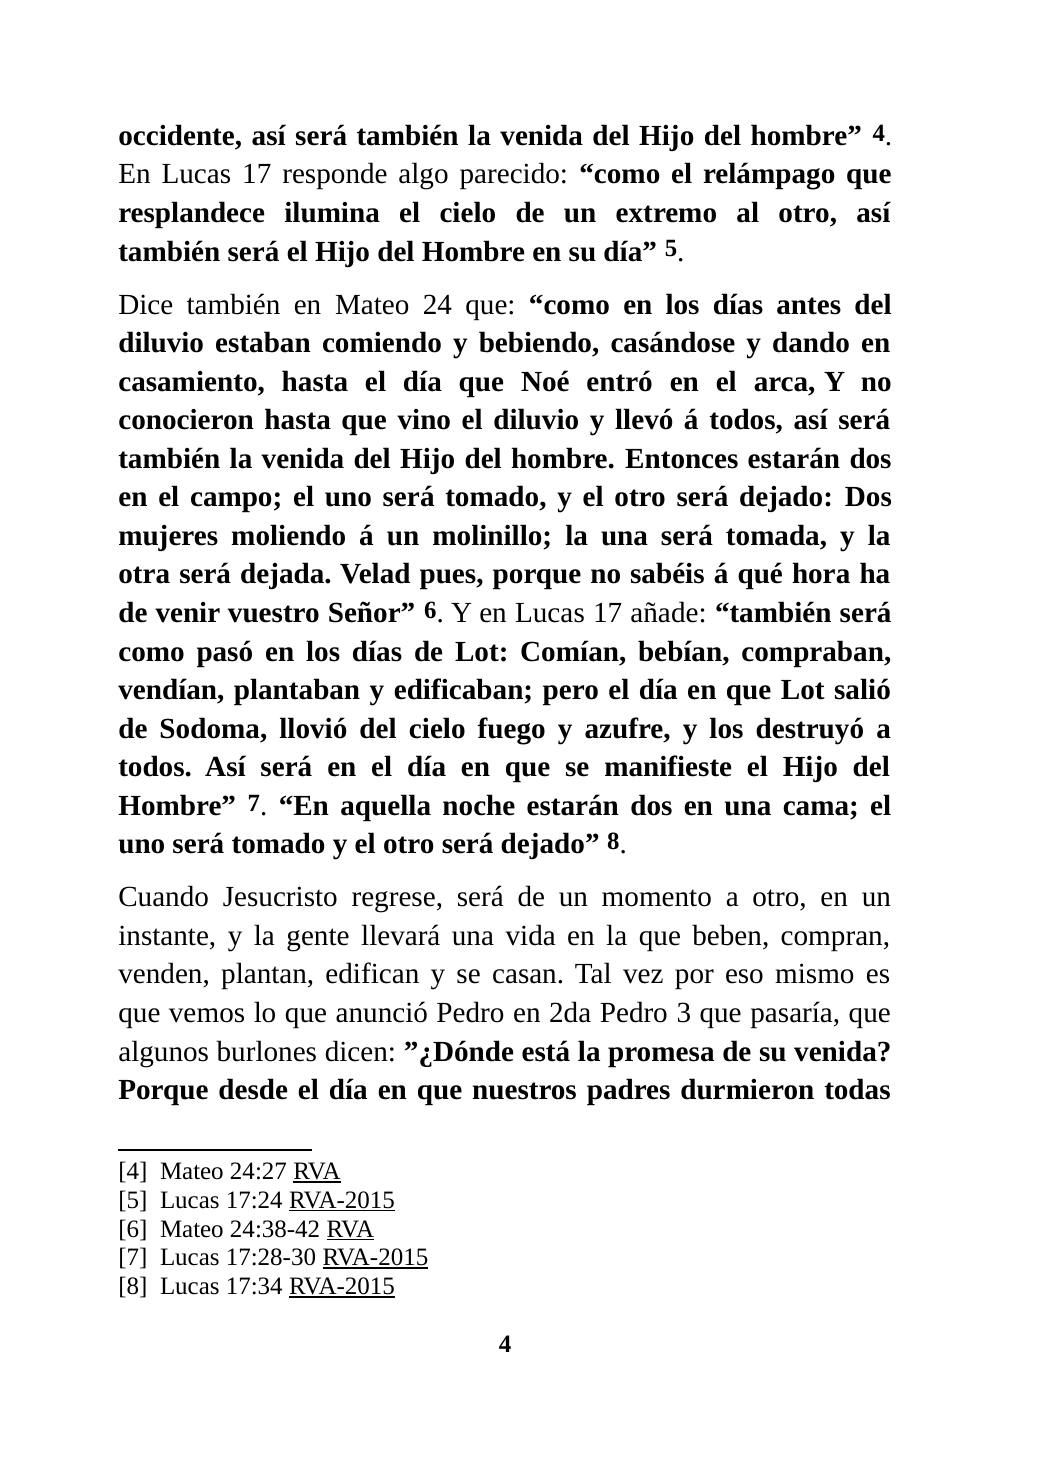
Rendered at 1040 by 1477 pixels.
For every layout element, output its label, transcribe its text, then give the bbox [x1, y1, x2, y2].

text Cuando Jesucristo regrese, será de un momento a otro, en un instante, y la gente llevará una vida en la que beben, compran, venden, plantan, edifican y se casan. Tal vez por eso mismo es que vemos lo que anunció Pedro en 2da Pedro 3 que pasaría, que algunos burlones dicen: ”¿Dónde está la promesa de su venida? Porque desde el día en que nuestros padres durmieron todas [118, 879, 892, 1106]
text occidente, así será también la venida del Hijo del hombre” . En Lucas 17 responde algo parecido: “como el relámpago que resplandece ilumina el cielo de un extremo al otro, así también será el Hijo del Hombre en su día” . [118, 118, 892, 267]
text Lucas 17:28-30 RVA-2015 [118, 1242, 892, 1271]
text Mateo 24:38-42 RVA [118, 1214, 892, 1242]
text Lucas 17:24 RVA-2015 [118, 1185, 892, 1214]
text Mateo 24:27 RVA [118, 1156, 892, 1185]
text Lucas 17:34 RVA-2015 [118, 1271, 892, 1300]
text Dice también en Mateo 24 que: “como en los días antes del diluvio estaban comiendo y bebiendo, casándose y dando en casamiento, hasta el día que Noé entró en el arca, Y no conocieron hasta que vino el diluvio y llevó á todos, así será también la venida del Hijo del hombre. Entonces estarán dos en el campo; el uno será tomado, y el otro será dejado: Dos mujeres moliendo á un molinillo; la una será tomada, y la otra será dejada. Velad pues, porque no sabéis á qué hora ha de venir vuestro Señor” . Y en Lucas 17 añade: “también será como pasó en los días de Lot: Comían, bebían, compraban, vendían, plantaban y edificaban; pero el día en que Lot salió de Sodoma, llovió del cielo fuego y azufre, y los destruyó a todos. Así será en el día en que se manifieste el Hijo del Hombre” . “En aquella noche estarán dos en una cama; el uno será tomado y el otro será dejado” . [118, 287, 892, 860]
